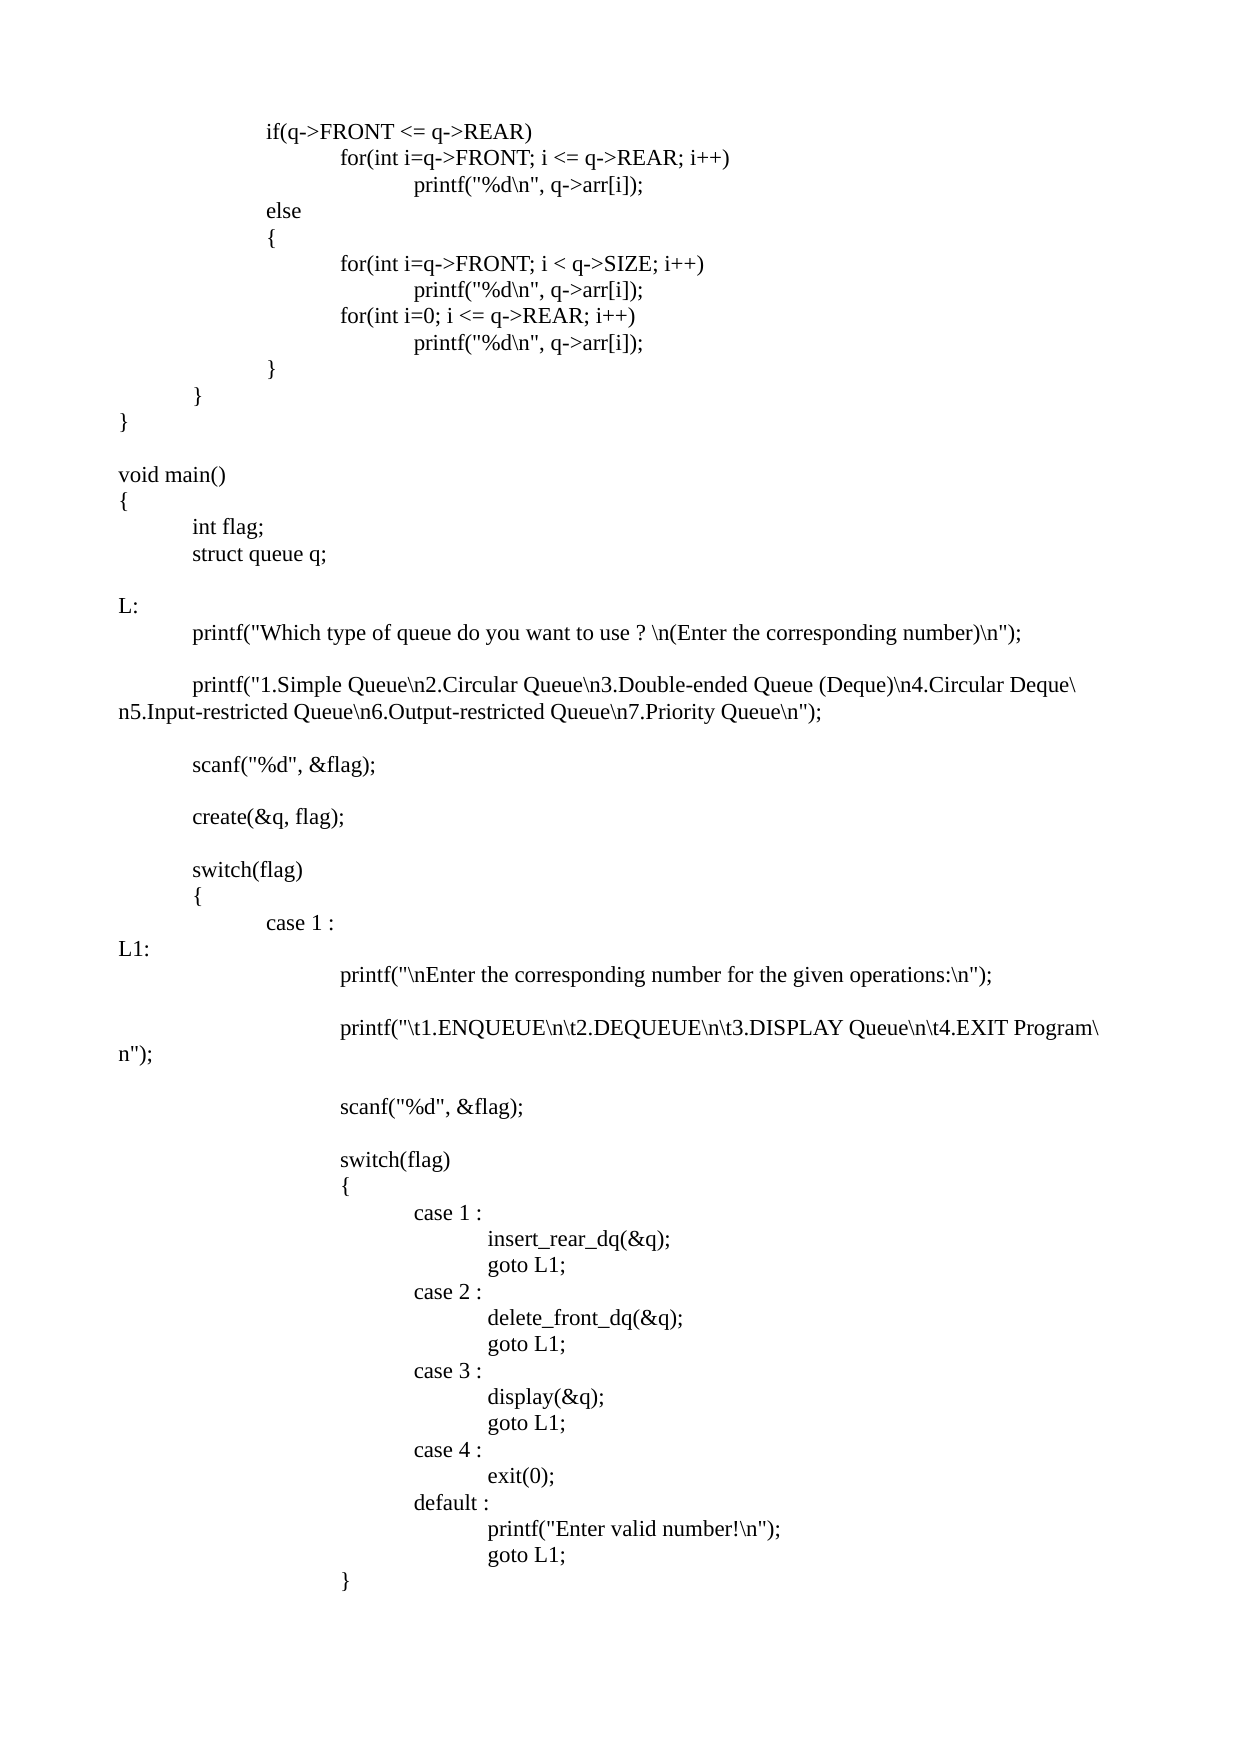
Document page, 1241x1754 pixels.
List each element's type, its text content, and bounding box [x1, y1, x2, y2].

text case 2 : [118, 1278, 1122, 1304]
text void main() [118, 461, 1122, 487]
text for(int i=q->FRONT; i < q->SIZE; i++) [118, 250, 1122, 276]
text printf("%d\n", q->arr[i]); [118, 171, 1122, 197]
text switch(flag) [118, 1146, 1122, 1172]
text struct queue q; [118, 540, 1122, 566]
text if(q->FRONT <= q->REAR) [118, 118, 1122, 144]
text } [118, 408, 1122, 434]
text case 1 : [118, 909, 1122, 935]
text } [118, 355, 1122, 382]
text insert_rear_dq(&q); [118, 1225, 1122, 1251]
text } [118, 1568, 1122, 1594]
text goto L1; [118, 1251, 1122, 1278]
text printf("1.Simple Queue\n2.Circular Queue\n3.Double-ended Queue (Deque)\n4.Circular Deque\n5.Input-restricted Queue\n6.Output-restricted Queue\n7.Priority Queue\n"); [118, 672, 1122, 724]
text printf("%d\n", q->arr[i]); [118, 329, 1122, 355]
text goto L1; [118, 1409, 1122, 1436]
text create(&q, flag); [118, 803, 1122, 830]
text default : [118, 1488, 1122, 1515]
text L1: [118, 935, 1122, 961]
text printf("%d\n", q->arr[i]); [118, 276, 1122, 303]
text { [118, 1172, 1122, 1199]
text printf("\nEnter the corresponding number for the given operations:\n"); [118, 961, 1122, 988]
text else [118, 197, 1122, 223]
text for(int i=q->FRONT; i <= q->REAR; i++) [118, 144, 1122, 171]
text goto L1; [118, 1541, 1122, 1568]
text { [118, 882, 1122, 909]
text { [118, 487, 1122, 513]
text scanf("%d", &flag); [118, 1093, 1122, 1119]
text L: [118, 592, 1122, 619]
text int flag; [118, 513, 1122, 540]
text switch(flag) [118, 856, 1122, 882]
text case 4 : [118, 1436, 1122, 1462]
text display(&q); [118, 1383, 1122, 1409]
text printf("Which type of queue do you want to use ? \n(Enter the corresponding number)\n"); [118, 619, 1122, 645]
text printf("\t1.ENQUEUE\n\t2.DEQUEUE\n\t3.DISPLAY Queue\n\t4.EXIT Program\n"); [118, 1014, 1122, 1067]
text for(int i=0; i <= q->REAR; i++) [118, 303, 1122, 329]
text case 1 : [118, 1199, 1122, 1225]
text delete_front_dq(&q); [118, 1304, 1122, 1330]
text exit(0); [118, 1462, 1122, 1488]
text printf("Enter valid number!\n"); [118, 1515, 1122, 1541]
text { [118, 223, 1122, 250]
text } [118, 382, 1122, 408]
text case 3 : [118, 1357, 1122, 1383]
text goto L1; [118, 1330, 1122, 1357]
text scanf("%d", &flag); [118, 751, 1122, 777]
